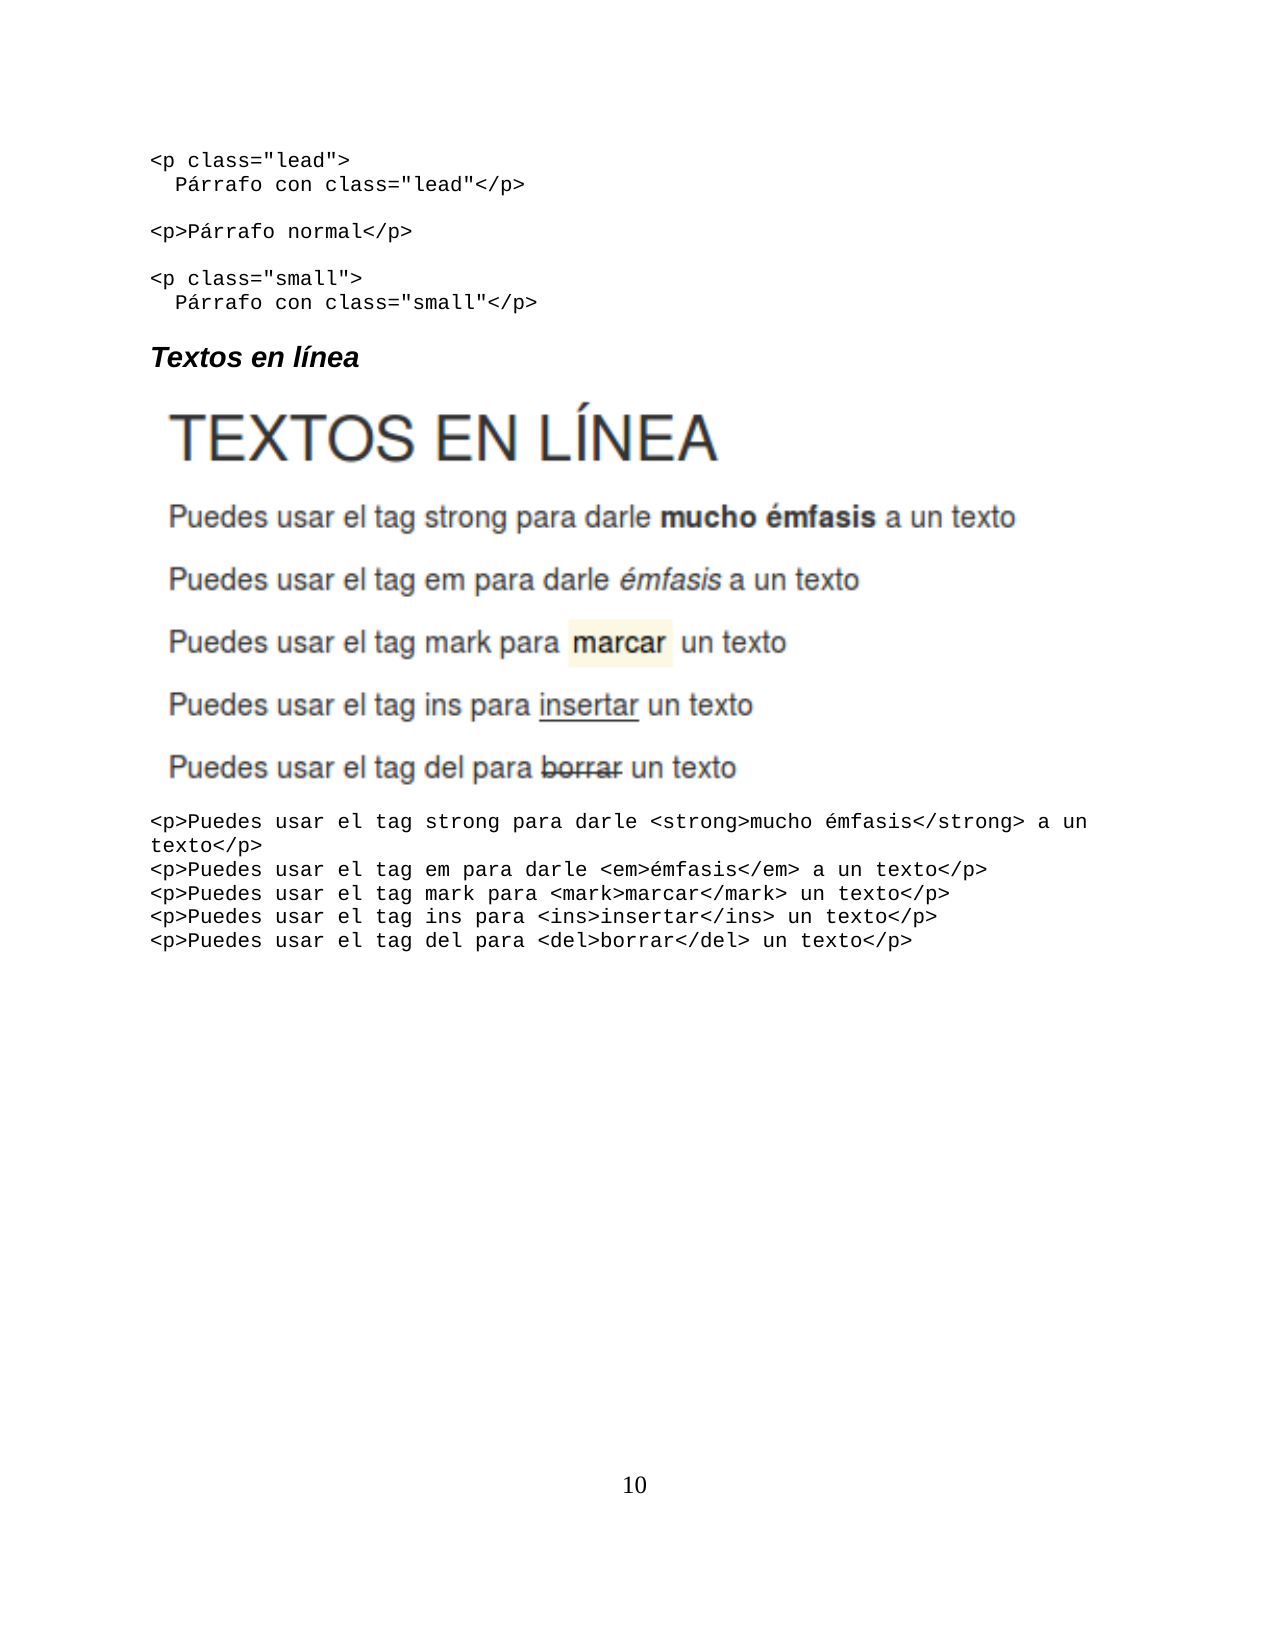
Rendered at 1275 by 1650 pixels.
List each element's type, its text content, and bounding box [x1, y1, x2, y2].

text <p>Párrafo normal</p> [150, 221, 1125, 244]
text <p class="lead"> [150, 150, 1125, 174]
text <p class="small"> [150, 268, 1125, 292]
text <p>Puedes usar el tag ins para <ins>insertar</ins> un texto</p> [150, 906, 1125, 930]
text Párrafo con class="lead"</p> [150, 174, 1125, 197]
text <p>Puedes usar el tag mark para <mark>marcar</mark> un texto</p> [150, 882, 1125, 906]
text <p>Puedes usar el tag strong para darle <strong>mucho émfasis</strong> a un texto</p> [150, 812, 1125, 859]
subtitle Textos en línea [150, 341, 1125, 374]
text <p>Puedes usar el tag del para <del>borrar</del> un texto</p> [150, 930, 1125, 953]
text Párrafo con class="small"</p> [150, 292, 1125, 316]
picture [150, 386, 1069, 812]
text <p>Puedes usar el tag em para darle <em>émfasis</em> a un texto</p> [150, 859, 1125, 882]
